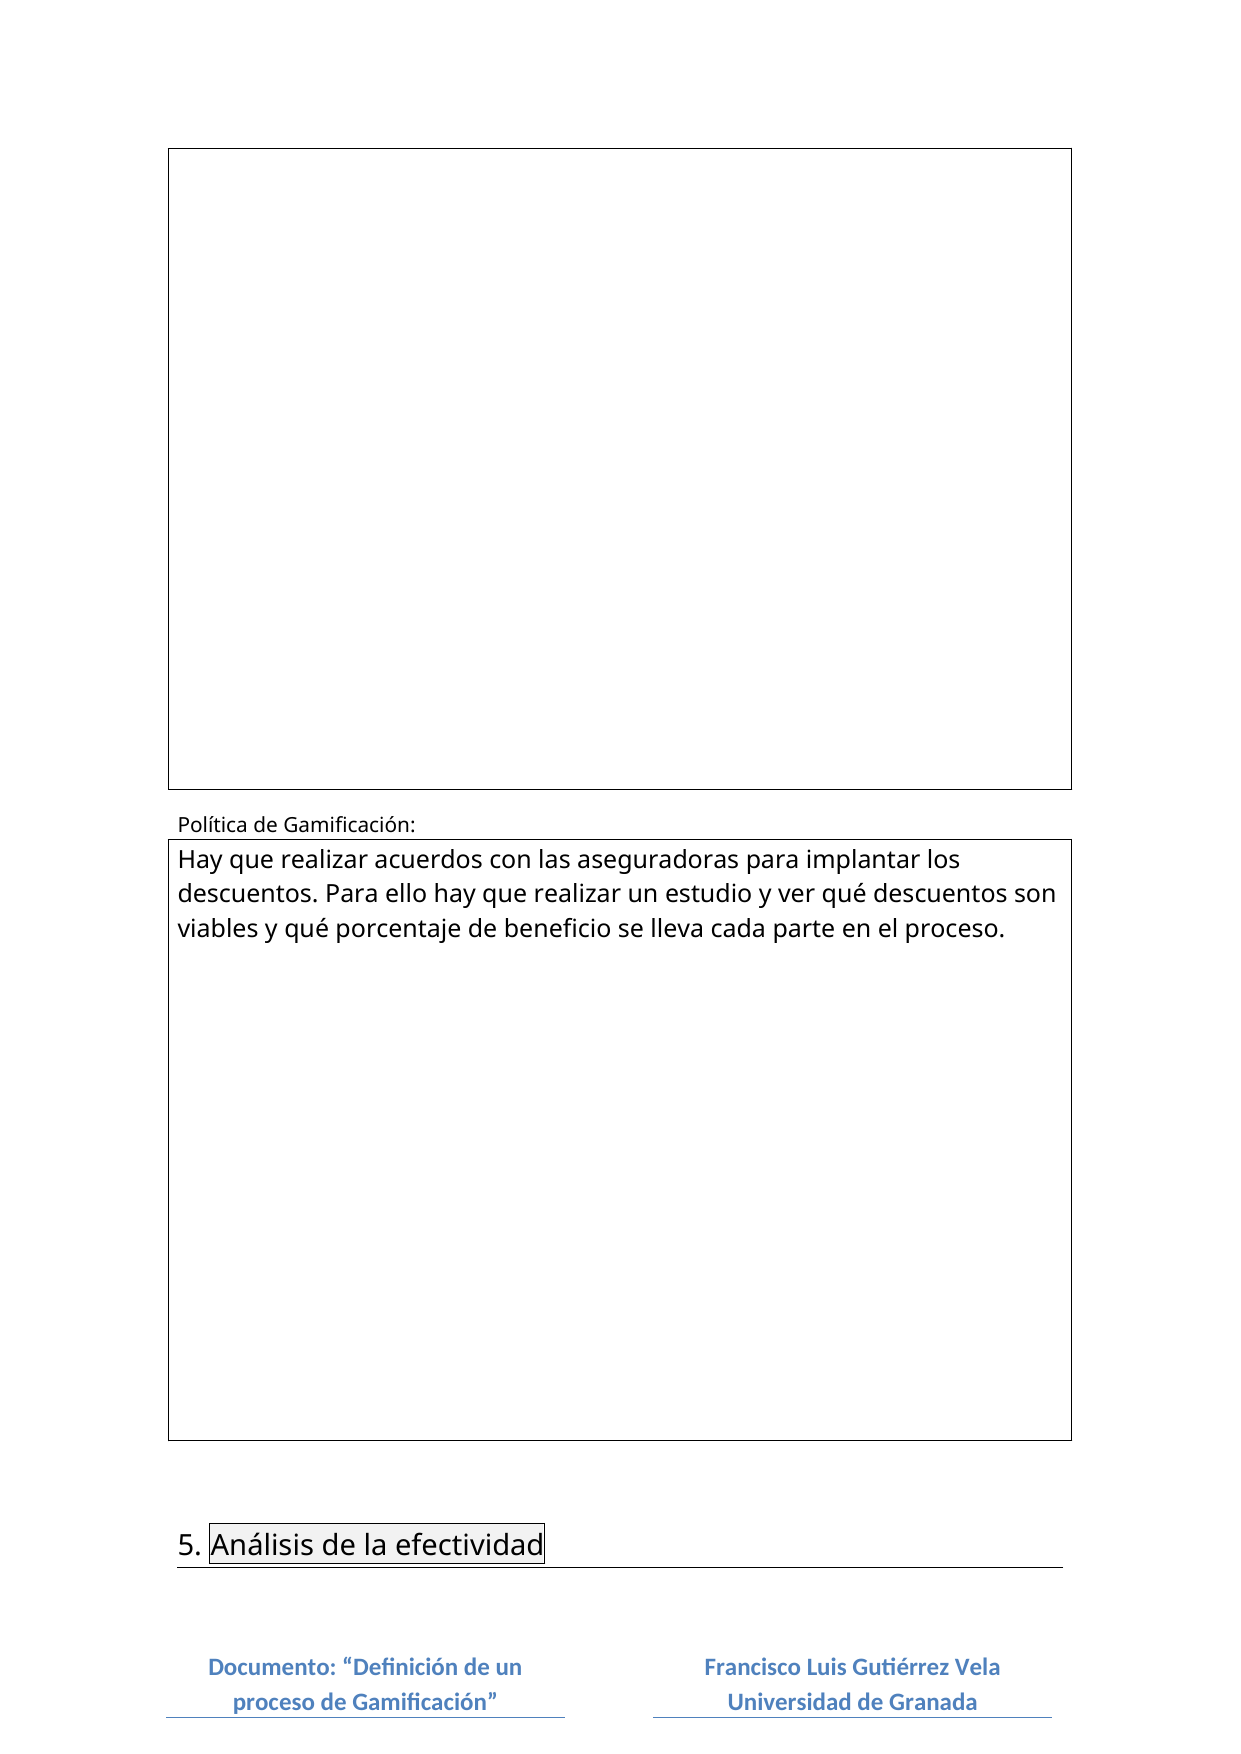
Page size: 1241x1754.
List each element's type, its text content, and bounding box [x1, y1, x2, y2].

text Hay que realizar acuerdos con las aseguradoras para implantar los descuentos. Para ello hay que realizar un estudio y ver qué descuentos son viables y qué porcentaje de beneficio se lleva cada parte en el proceso. [169, 840, 1071, 944]
text 5. Análisis de la efectividad [177, 1523, 1063, 1567]
text Política de Gamificación: [177, 811, 1063, 839]
